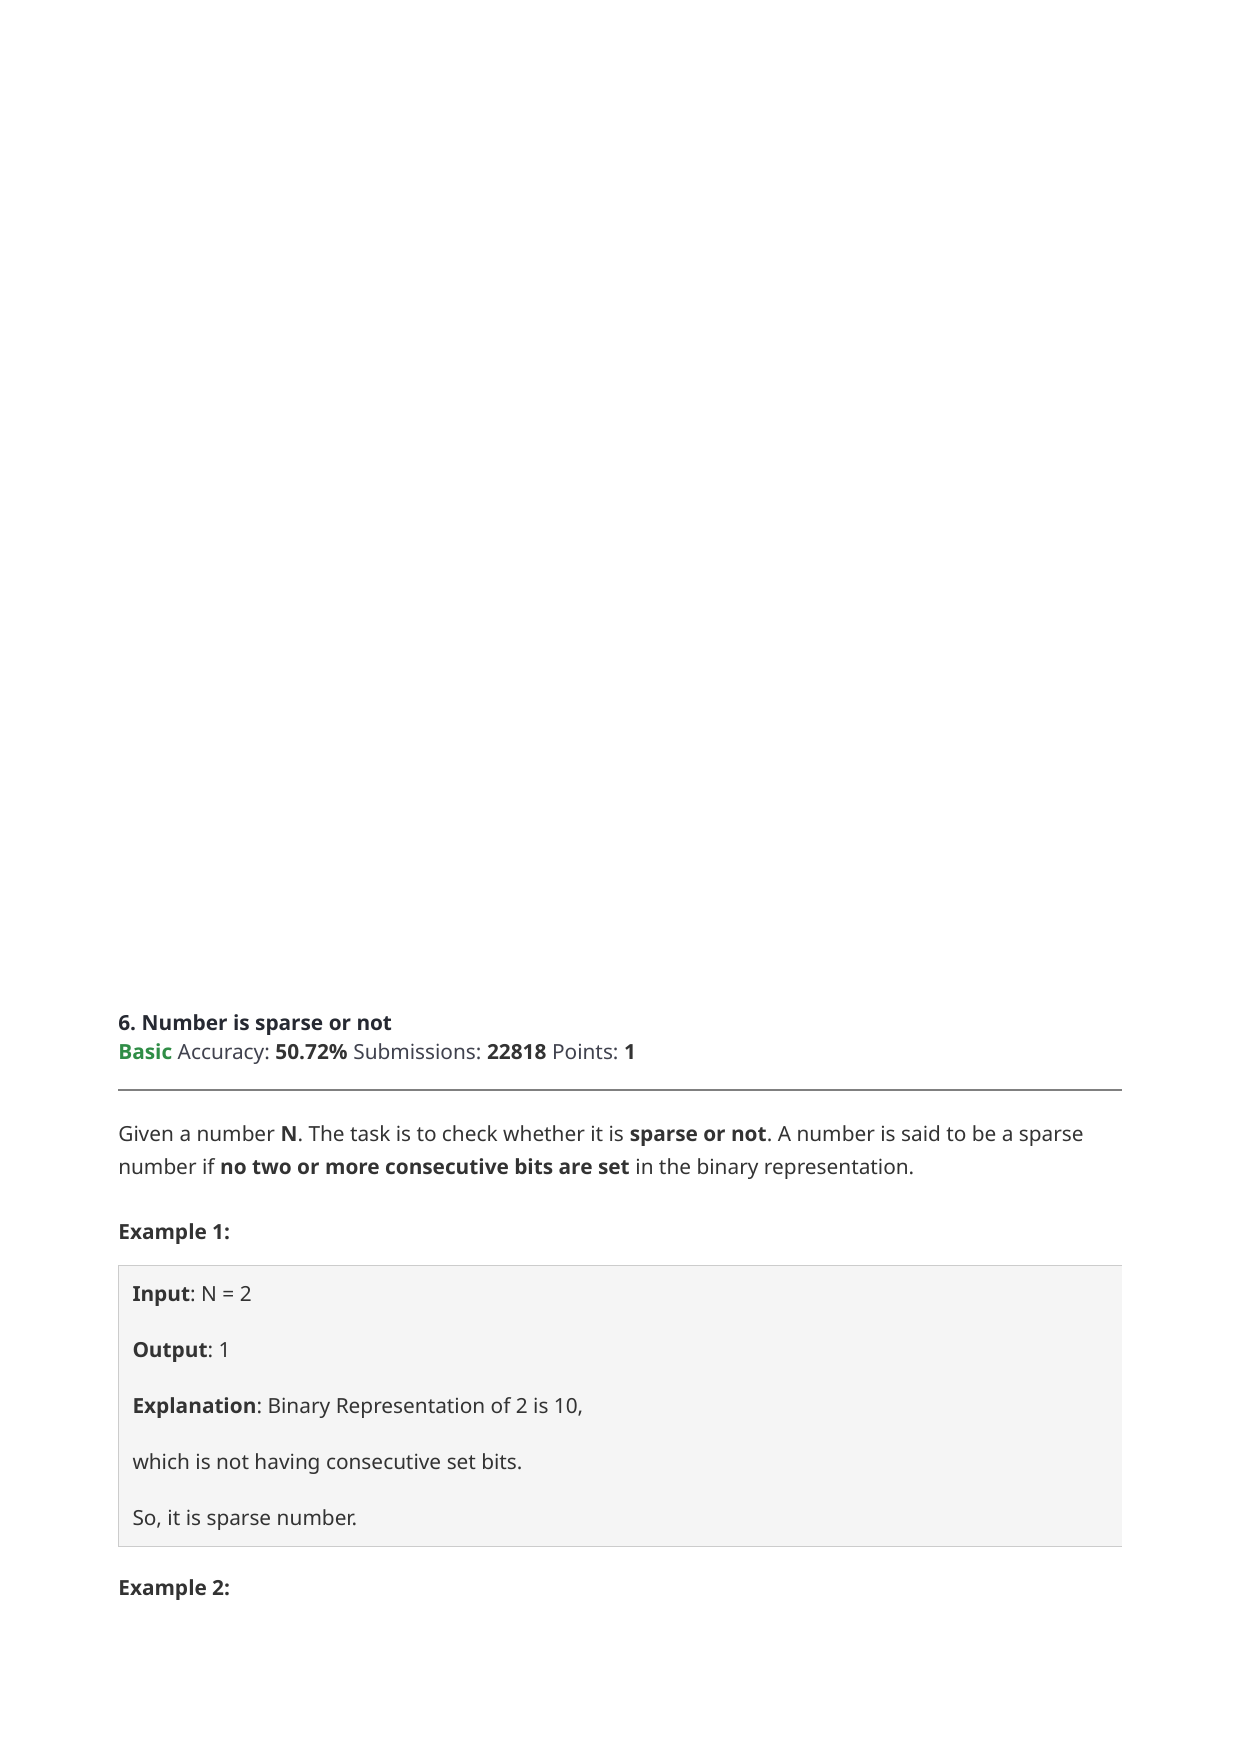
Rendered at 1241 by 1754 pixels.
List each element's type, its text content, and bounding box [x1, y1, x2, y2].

text Basic Accuracy: 50.72% Submissions: 22818 Points: 1 [118, 1037, 1099, 1065]
text Output: 1 [119, 1321, 1122, 1364]
text which is not having consecutive set bits. [119, 1433, 1122, 1476]
text Input: N = 2 [119, 1266, 1122, 1308]
text 6. Number is sparse or not [118, 1008, 1122, 1037]
text So, it is sparse number. [119, 1489, 1122, 1546]
text Example 2: [118, 1573, 1122, 1602]
text Given a number N. The task is to check whether it is sparse or not. A number is said to be a sparse number if no two or more consecutive bits are set in the binary representation. Example 1: [118, 1119, 1122, 1246]
text Explanation: Binary Representation of 2 is 10, [119, 1377, 1122, 1420]
